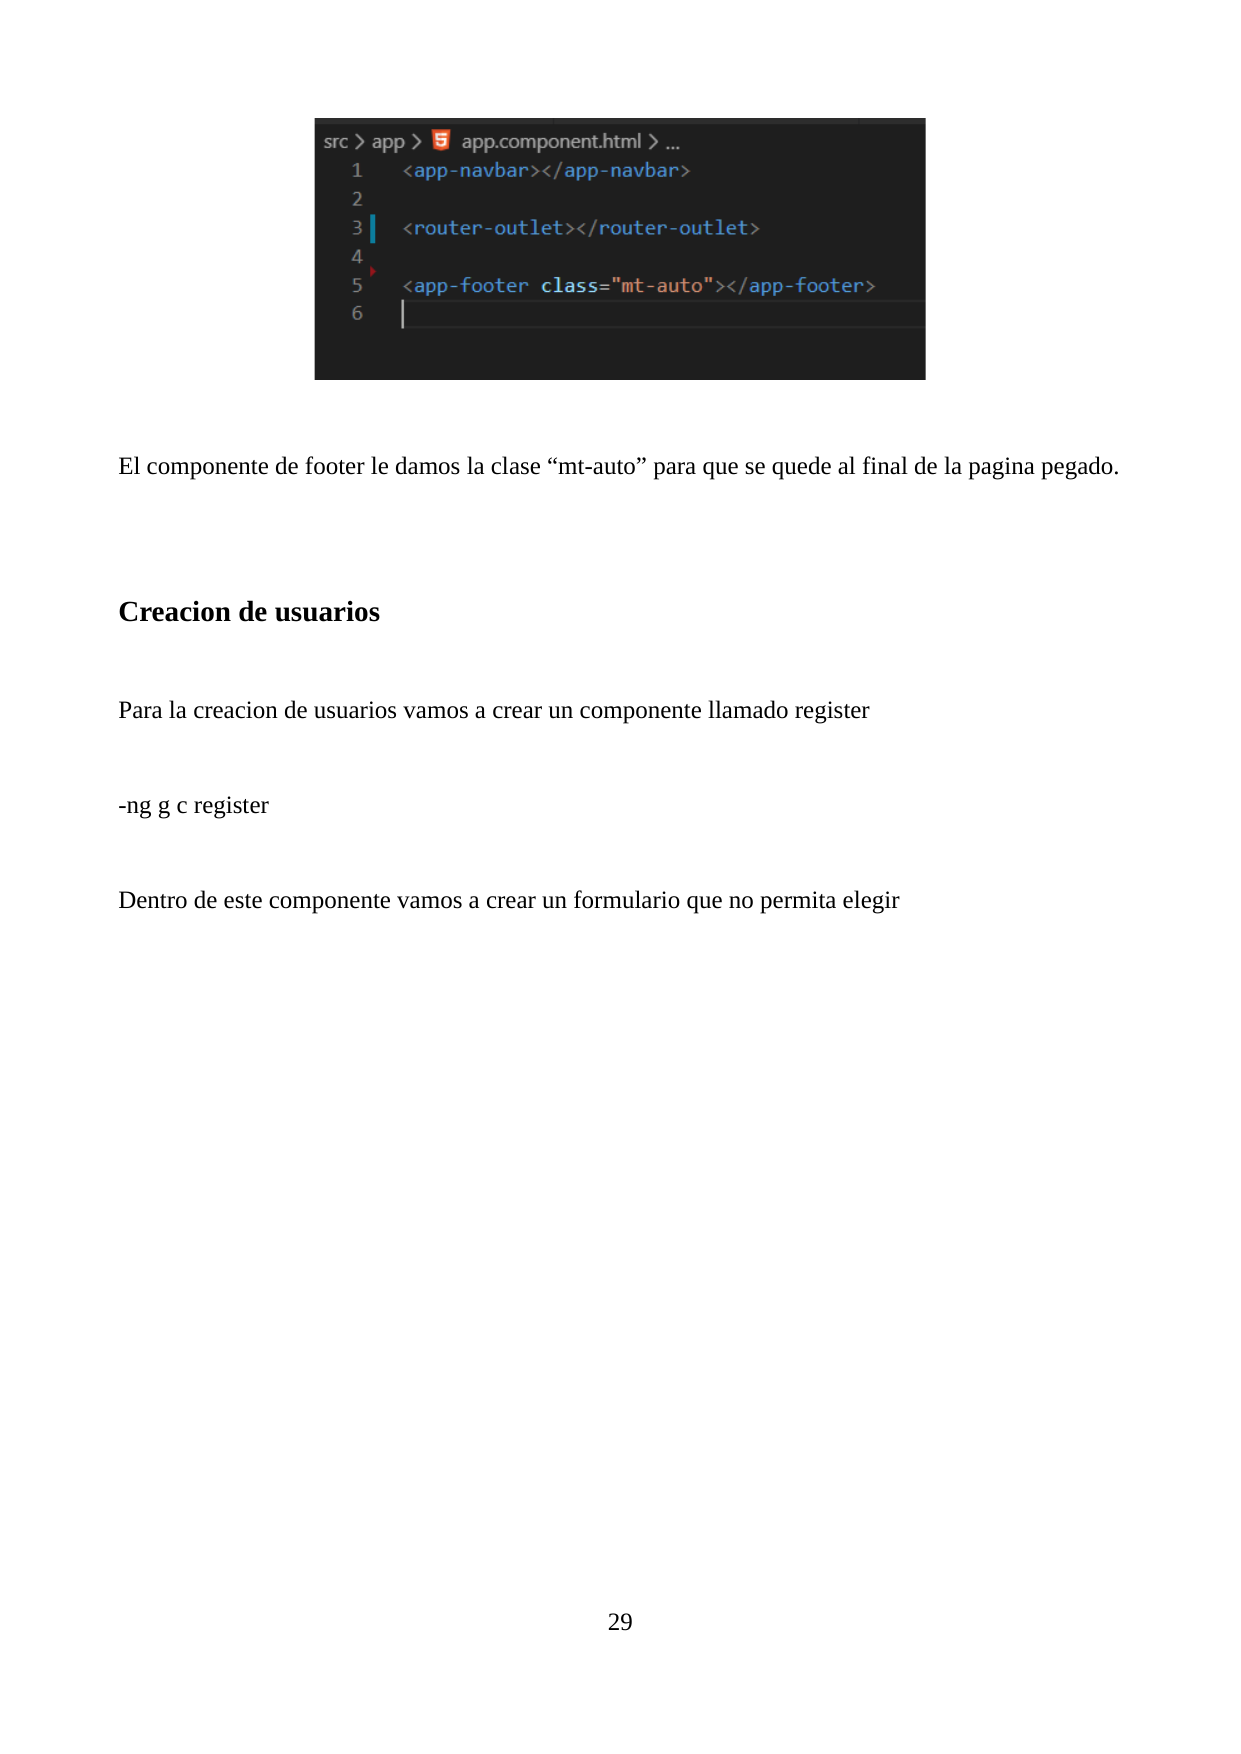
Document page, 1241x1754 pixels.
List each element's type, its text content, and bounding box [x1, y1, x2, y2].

text -ng g c register [118, 790, 1122, 819]
picture [314, 118, 926, 380]
text Para la creacion de usuarios vamos a crear un componente llamado register [118, 695, 1122, 724]
text Dentro de este componente vamos a crear un formulario que no permita elegir [118, 885, 1122, 914]
text El componente de footer le damos la clase “mt-auto” para que se quede al final de la pagina pegado. [118, 451, 1122, 480]
text Creacion de usuarios [118, 594, 1122, 628]
